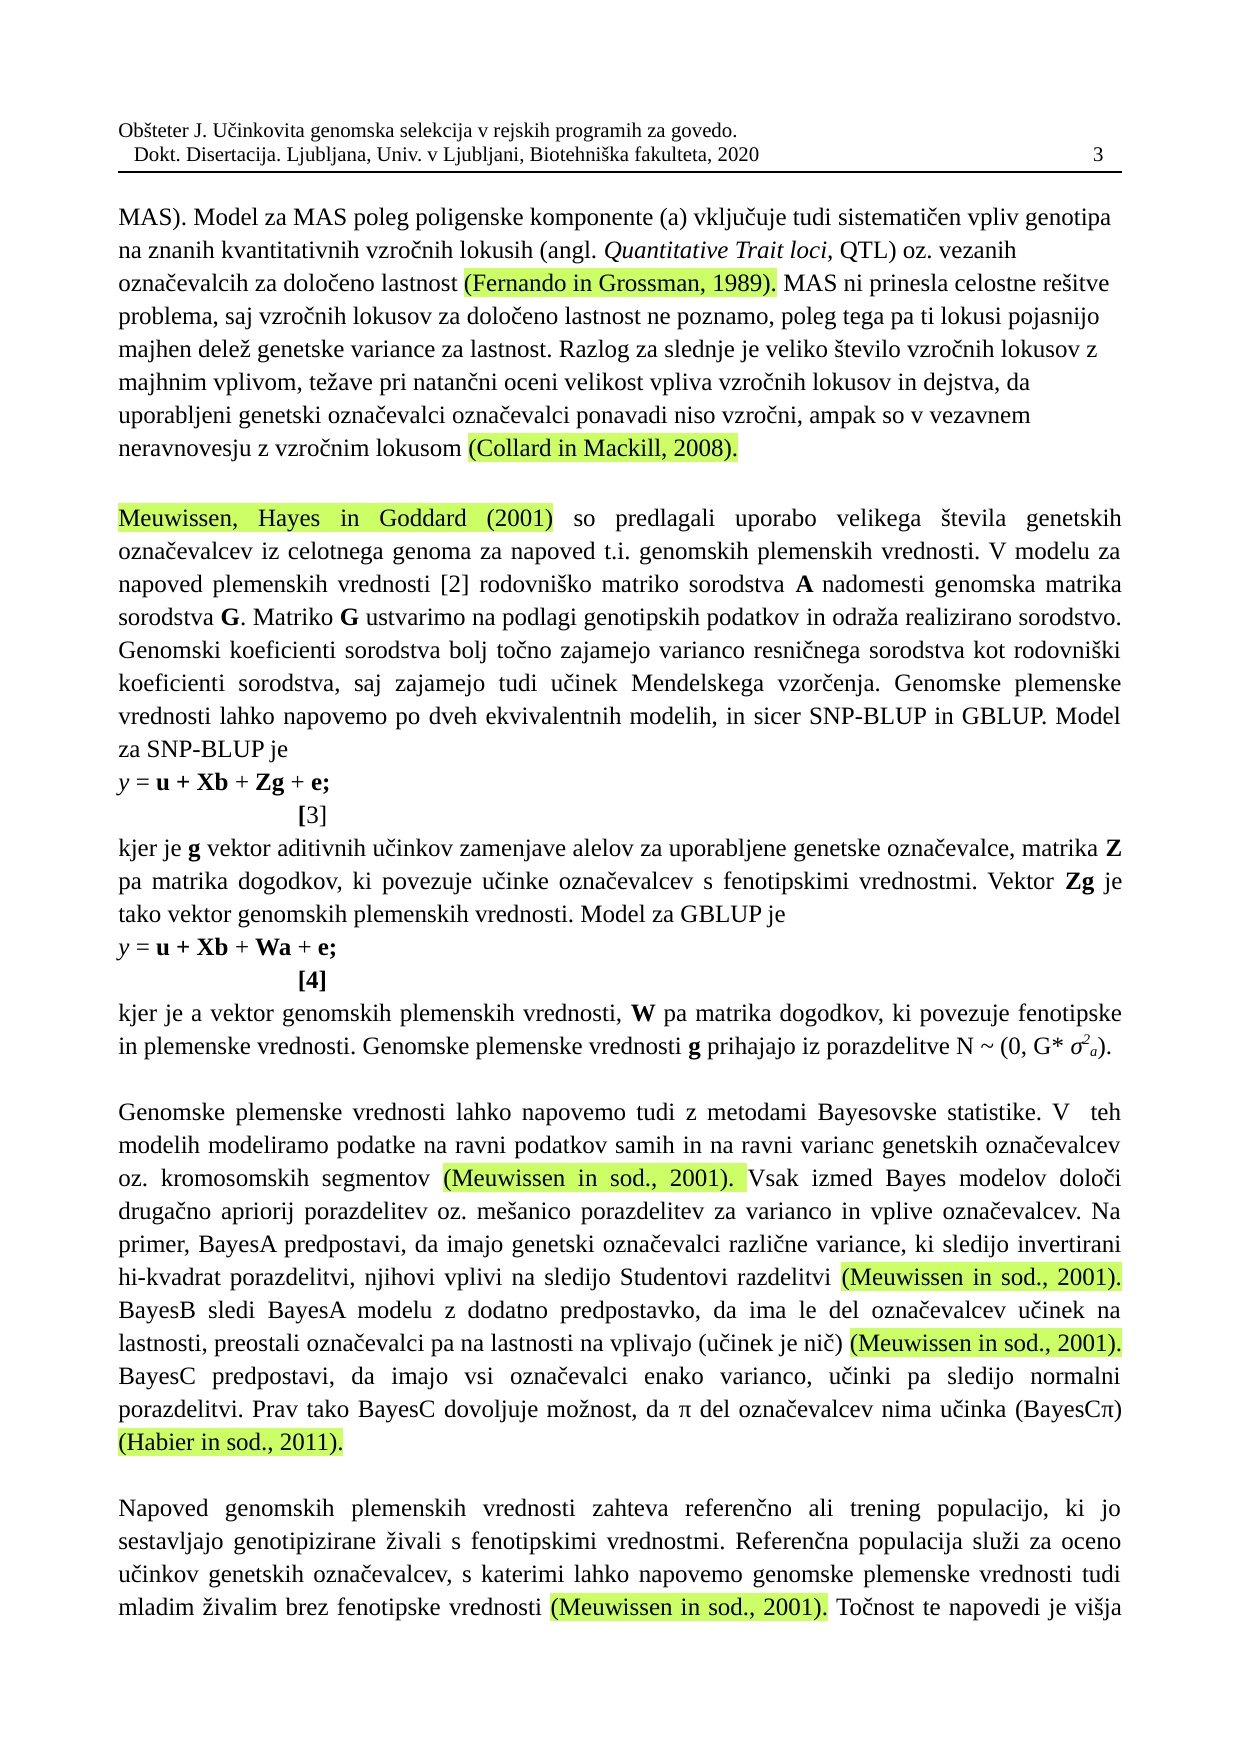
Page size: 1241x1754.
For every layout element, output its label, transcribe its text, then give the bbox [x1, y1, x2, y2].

text Napoved genomskih plemenskih vrednosti zahteva referenčno ali trening populacijo, ki jo sestavljajo genotipizirane živali s fenotipskimi vrednostmi. Referenčna populacija služi za oceno učinkov genetskih označevalcev, s katerimi lahko napovemo genomske plemenske vrednosti tudi mladim živalim brez fenotipske vrednosti (Meuwissen in sod., 2001). Točnost te napovedi je višja [118, 1493, 1122, 1621]
text y = u + Xb + Zg + e; [3] [118, 767, 1122, 829]
text MAS). Model za MAS poleg poligenske komponente (a) vključuje tudi sistematičen vpliv genotipa na znanih kvantitativnih vzročnih lokusih (angl. Quantitative Trait loci, QTL) oz. vezanih označevalcih za določeno lastnost (Fernando in Grossman, 1989). MAS ni prinesla celostne rešitve problema, saj vzročnih lokusov za določeno lastnost ne poznamo, poleg tega pa ti lokusi pojasnijo majhen delež genetske variance za lastnost. Razlog za slednje je veliko število vzročnih lokusov z majhnim vplivom, težave pri natančni oceni velikost vpliva vzročnih lokusov in dejstva, da uporabljeni genetski označevalci označevalci ponavadi niso vzročni, ampak so v vezavnem neravnovesju z vzročnim lokusom (Collard in Mackill, 2008). [118, 202, 1122, 462]
text kjer je a vektor genomskih plemenskih vrednosti, W pa matrika dogodkov, ki povezuje fenotipske in plemenske vrednosti. Genomske plemenske vrednosti g prihajajo iz porazdelitve N ~ (0, G* σ2a). [118, 998, 1122, 1060]
text y = u + Xb + Wa + e; [4] [118, 932, 1122, 994]
text Genomske plemenske vrednosti lahko napovemo tudi z metodami Bayesovske statistike. V teh modelih modeliramo podatke na ravni podatkov samih in na ravni varianc genetskih označevalcev oz. kromosomskih segmentov (Meuwissen in sod., 2001). Vsak izmed Bayes modelov določi drugačno apriorij porazdelitev oz. mešanico porazdelitev za varianco in vplive označevalcev. Na primer, BayesA predpostavi, da imajo genetski označevalci različne variance, ki sledijo invertirani hi-kvadrat porazdelitvi, njihovi vplivi na sledijo Studentovi razdelitvi (Meuwissen in sod., 2001). BayesB sledi BayesA modelu z dodatno predpostavko, da ima le del označevalcev učinek na lastnosti, preostali označevalci pa na lastnosti na vplivajo (učinek je nič) (Meuwissen in sod., 2001). BayesC predpostavi, da imajo vsi označevalci enako varianco, učinki pa sledijo normalni porazdelitvi. Prav tako BayesC dovoljuje možnost, da π del označevalcev nima učinka (BayesCπ) (Habier in sod., 2011). [118, 1097, 1122, 1456]
text Meuwissen, Hayes in Goddard (2001) so predlagali uporabo velikega števila genetskih označevalcev iz celotnega genoma za napoved t.i. genomskih plemenskih vrednosti. V modelu za napoved plemenskih vrednosti [2] rodovniško matriko sorodstva A nadomesti genomska matrika sorodstva G. Matriko G ustvarimo na podlagi genotipskih podatkov in odraža realizirano sorodstvo. Genomski koeficienti sorodstva bolj točno zajamejo varianco resničnega sorodstva kot rodovniški koeficienti sorodstva, saj zajamejo tudi učinek Mendelskega vzorčenja. Genomske plemenske vrednosti lahko napovemo po dveh ekvivalentnih modelih, in sicer SNP-BLUP in GBLUP. Model za SNP-BLUP je [118, 503, 1122, 763]
text kjer je g vektor aditivnih učinkov zamenjave alelov za uporabljene genetske označevalce, matrika Z pa matrika dogodkov, ki povezuje učinke označevalcev s fenotipskimi vrednostmi. Vektor Zg je tako vektor genomskih plemenskih vrednosti. Model za GBLUP je [118, 833, 1122, 928]
